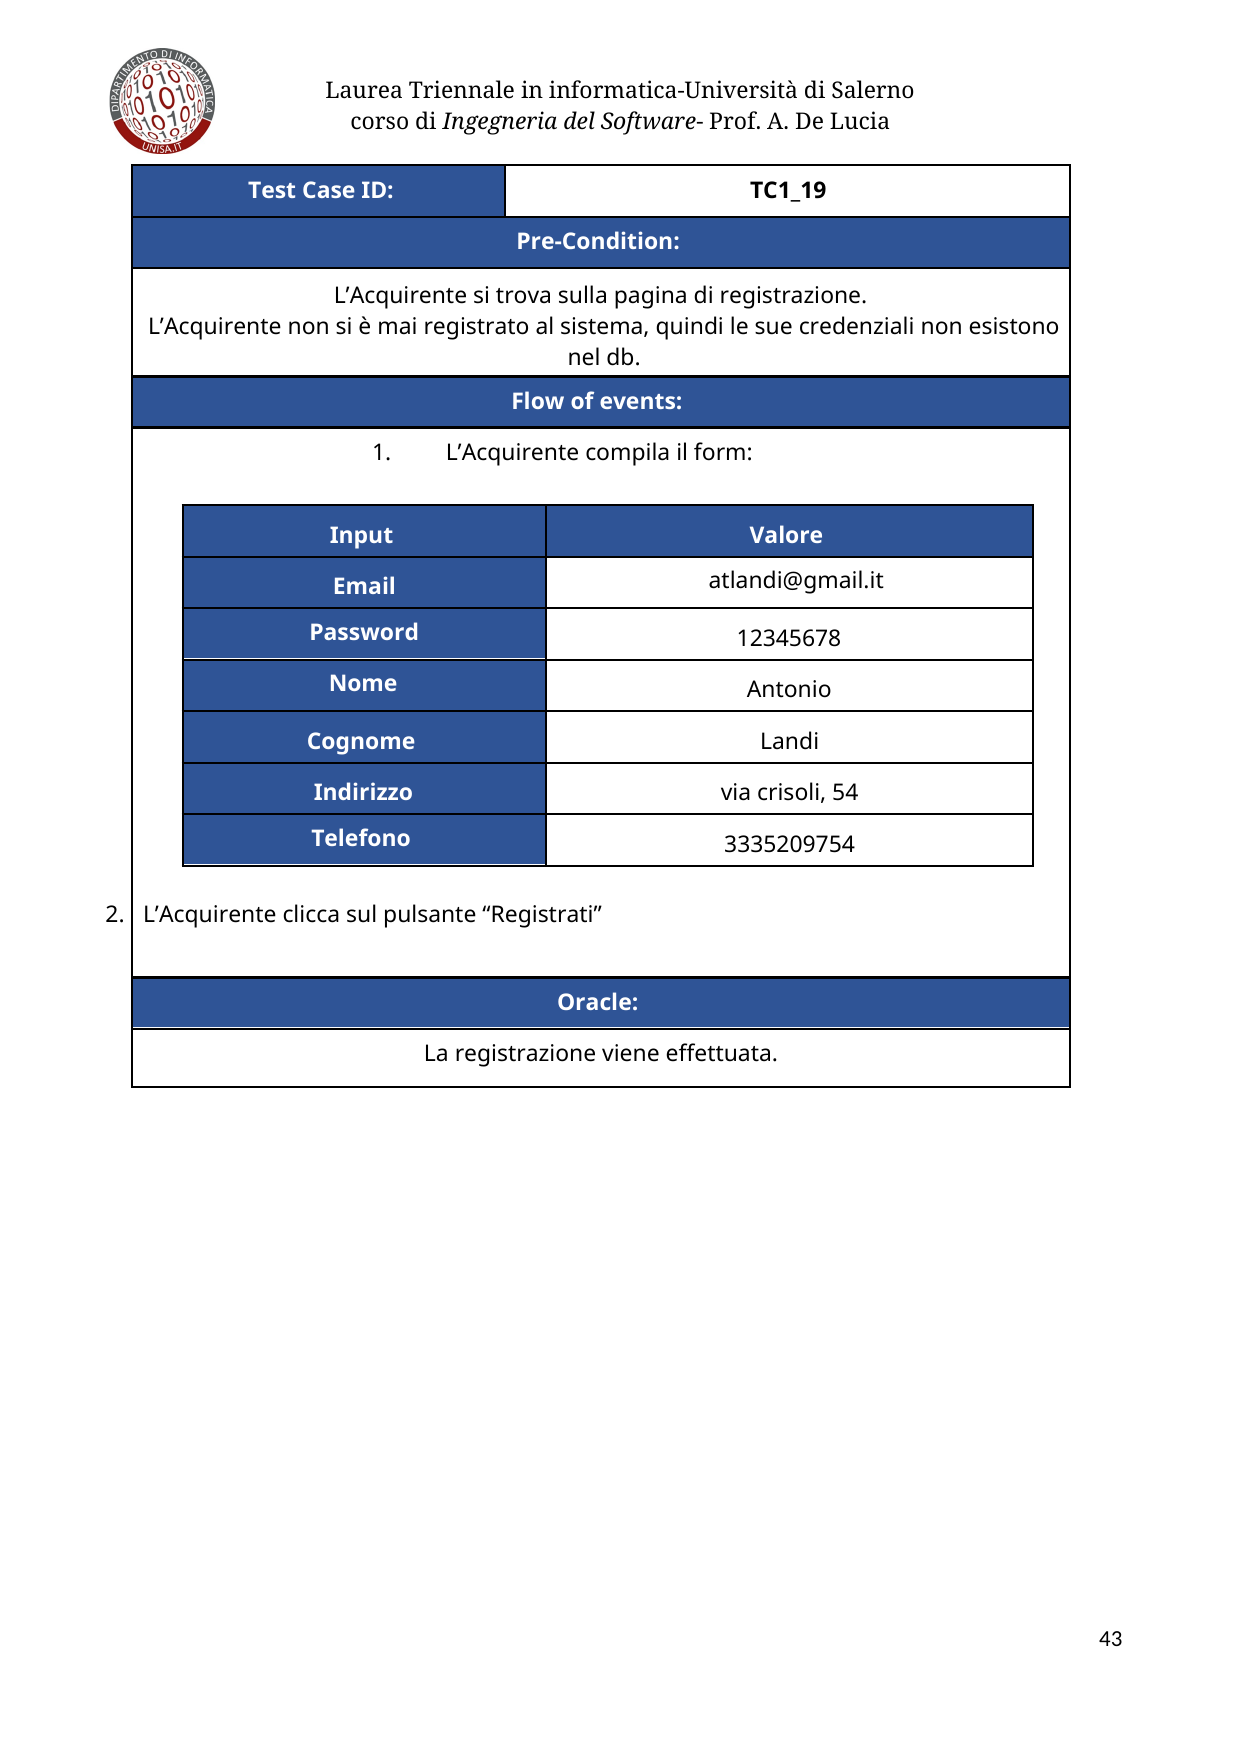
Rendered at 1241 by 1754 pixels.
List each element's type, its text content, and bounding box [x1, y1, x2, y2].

table_cell Email [184, 558, 545, 607]
table_cell atlandi@gmail.it [547, 558, 1032, 607]
table_cell Password [184, 609, 545, 658]
table_cell Flow of events: [133, 378, 1069, 426]
table_cell via crisoli, 54 [547, 764, 1032, 813]
table_cell Pre-Condition: [133, 218, 1069, 267]
table_cell Telefono [184, 815, 545, 864]
table_cell Landi [547, 712, 1032, 762]
table_header Test Case ID: [133, 166, 504, 216]
table_cell L’Acquirente compila il form: L’Acquirente clicca sul pulsante “Registrati” [133, 429, 1069, 976]
table_cell 3335209754 [547, 815, 1032, 864]
table_cell 12345678 [547, 609, 1032, 658]
table_cell Oracle: [133, 979, 1069, 1027]
table_cell L’Acquirente si trova sulla pagina di registrazione. L’Acquirente non si è mai registrato al sistema, quindi le sue credenziali non esistono nel db. [133, 269, 1069, 375]
table_cell Nome [184, 661, 545, 710]
table_header TC1_19 [506, 166, 1069, 216]
table_header Valore [547, 506, 1032, 556]
table_cell Indirizzo [184, 764, 545, 813]
table_header Input [184, 506, 545, 556]
table_cell Cognome [184, 712, 545, 762]
table_cell La registrazione viene effettuata. [133, 1030, 1069, 1086]
table_cell Antonio [547, 661, 1032, 710]
